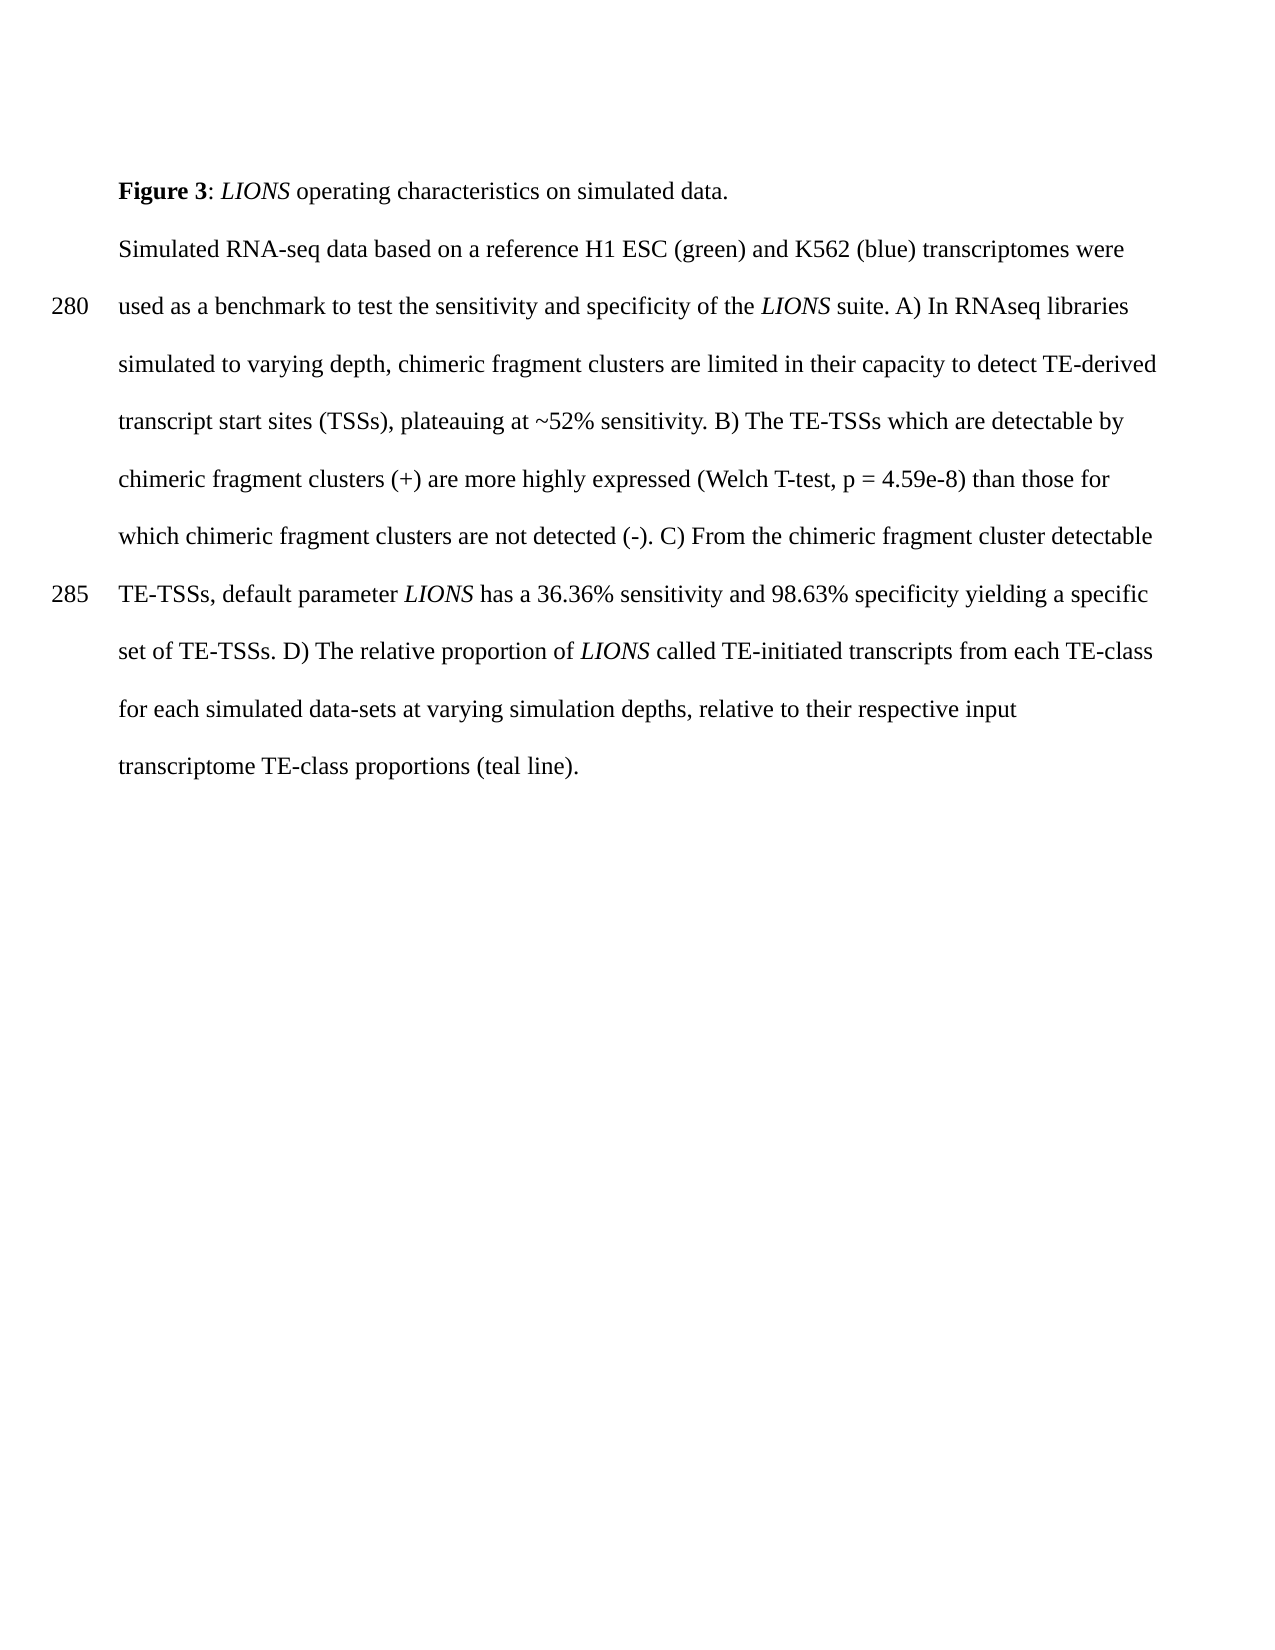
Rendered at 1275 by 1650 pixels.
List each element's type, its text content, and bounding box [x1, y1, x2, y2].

text Figure 3: LIONS operating characteristics on simulated data. [118, 176, 1157, 205]
text Simulated RNA-seq data based on a reference H1 ESC (green) and K562 (blue) transcriptomes were used as a benchmark to test the sensitivity and specificity of the LIONS suite. A) In RNAseq libraries simulated to varying depth, chimeric fragment clusters are limited in their capacity to detect TE-derived transcript start sites (TSSs), plateauing at ~52% sensitivity. B) The TE-TSSs which are detectable by chimeric fragment clusters (+) are more highly expressed (Welch T-test, p = 4.59e-8) than those for which chimeric fragment clusters are not detected (-). C) From the chimeric fragment cluster detectable TE-TSSs, default parameter LIONS has a 36.36% sensitivity and 98.63% specificity yielding a specific set of TE-TSSs. D) The relative proportion of LIONS called TE-initiated transcripts from each TE-class for each simulated data-sets at varying simulation depths, relative to their respective input transcriptome TE-class proportions (teal line). [118, 234, 1157, 780]
